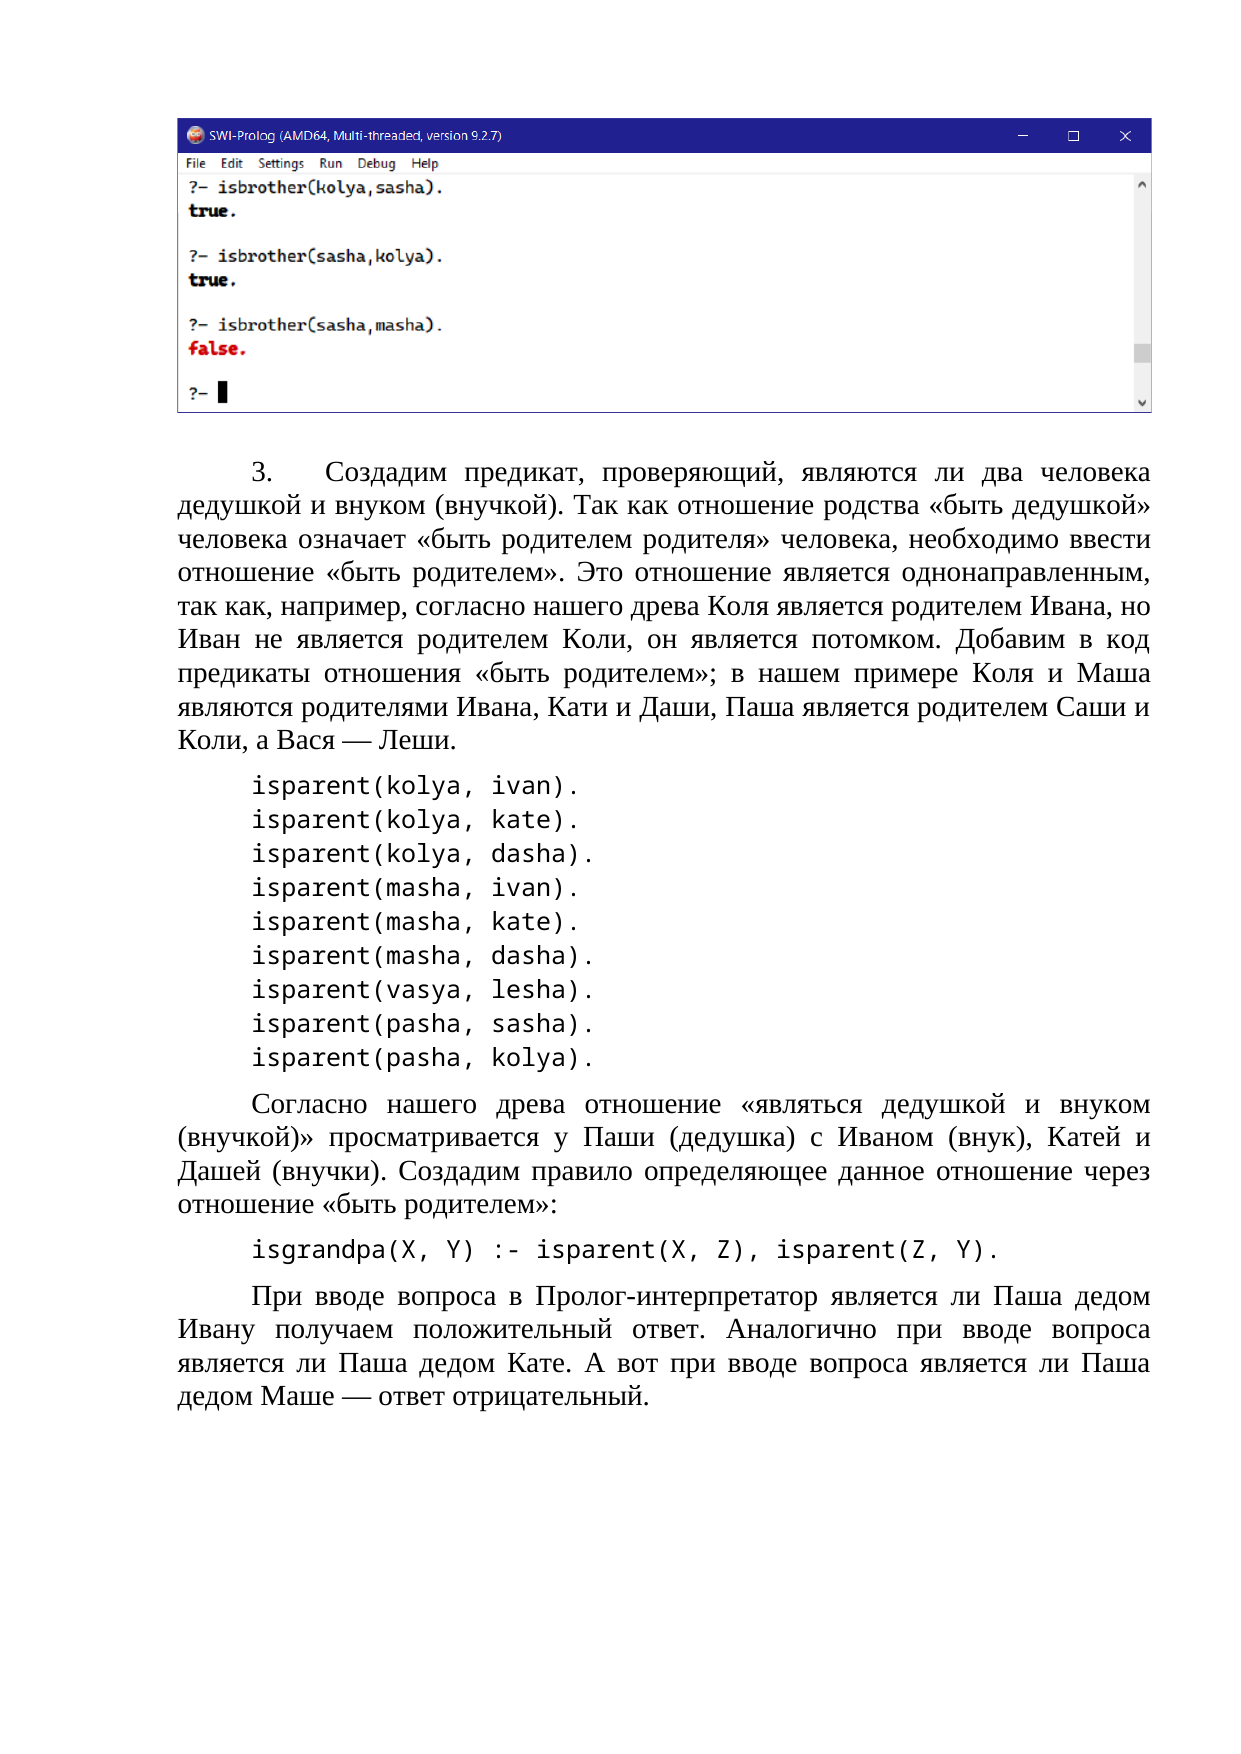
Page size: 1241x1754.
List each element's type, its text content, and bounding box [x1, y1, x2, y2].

text isparent(kolya, ivan). [177, 768, 1152, 802]
list Создадим предикат, проверяющий, являются ли два человека дедушкой и внуком (внучкой). Так как отношение родства «быть дедушкой» человека означает «быть родителем родителя» человека, необходимо ввести отношение «быть родителем». Это отношение является однонаправленным, так как, например, согласно нашего древа Коля является родителем Ивана, но Иван не является родителем Коли, он является потомком. Добавим в код предикаты отношения «быть родителем»; в нашем примере Коля и Маша являются родителями Ивана, Кати и Даши, Паша является родителем Саши и Коли, а Вася — Леши. [177, 454, 1152, 756]
text При вводе вопроса в Пролог-интерпретатор является ли Паша дедом Ивану получаем положительный ответ. Аналогично при вводе вопроса является ли Паша дедом Кате. А вот при вводе вопроса является ли Паша дедом Маше — ответ отрицательный. [177, 1278, 1152, 1412]
text Согласно нашего древа отношение «являться дедушкой и внуком (внучкой)» просматривается у Паши (дедушка) с Иваном (внук), Катей и Дашей (внучки). Создадим правило определяющее данное отношение через отношение «быть родителем»: [177, 1086, 1152, 1220]
text isparent(pasha, sasha). [177, 1006, 1152, 1040]
text isparent(masha, ivan). [177, 870, 1152, 904]
text isparent(vasya, lesha). [177, 972, 1152, 1006]
text isparent(kolya, kate). [177, 802, 1152, 836]
text isparent(masha, dasha). [177, 938, 1152, 972]
text isparent(kolya, dasha). [177, 836, 1152, 870]
text isgrandpa(X, Y) :- isparent(X, Z), isparent(Z, Y). [177, 1232, 1152, 1266]
text isparent(pasha, kolya). [177, 1040, 1152, 1074]
picture [177, 118, 1152, 421]
text isparent(masha, kate). [177, 904, 1152, 938]
